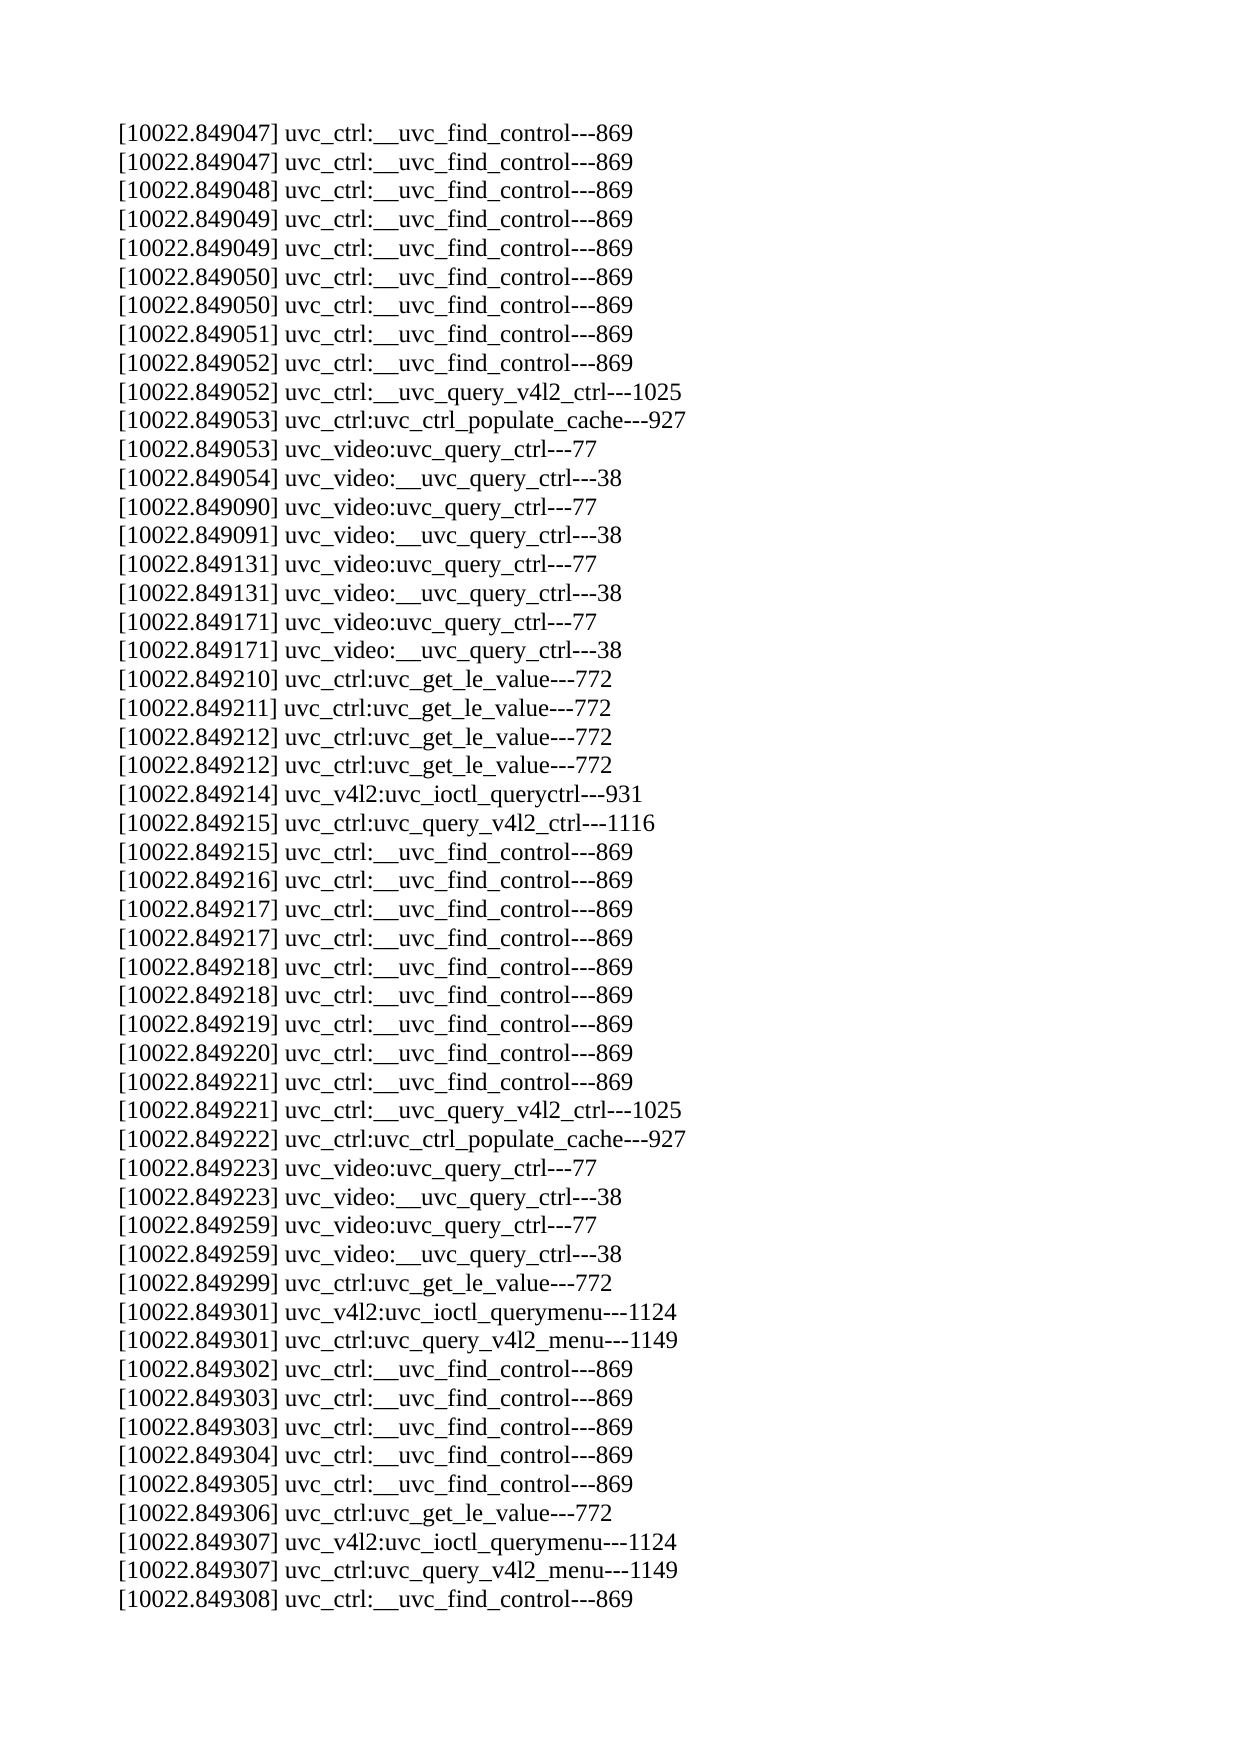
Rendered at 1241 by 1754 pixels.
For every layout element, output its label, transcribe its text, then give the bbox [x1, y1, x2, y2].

text [10022.849171] uvc_video:__uvc_query_ctrl---38 [118, 636, 1122, 664]
text [10022.849048] uvc_ctrl:__uvc_find_control---869 [118, 176, 1122, 204]
text [10022.849050] uvc_ctrl:__uvc_find_control---869 [118, 262, 1122, 291]
text [10022.849303] uvc_ctrl:__uvc_find_control---869 [118, 1412, 1122, 1441]
text [10022.849304] uvc_ctrl:__uvc_find_control---869 [118, 1441, 1122, 1469]
text [10022.849303] uvc_ctrl:__uvc_find_control---869 [118, 1383, 1122, 1412]
text [10022.849090] uvc_video:uvc_query_ctrl---77 [118, 492, 1122, 521]
text [10022.849221] uvc_ctrl:__uvc_find_control---869 [118, 1067, 1122, 1096]
text [10022.849211] uvc_ctrl:uvc_get_le_value---772 [118, 693, 1122, 722]
text [10022.849301] uvc_v4l2:uvc_ioctl_querymenu---1124 [118, 1297, 1122, 1326]
text [10022.849299] uvc_ctrl:uvc_get_le_value---772 [118, 1268, 1122, 1297]
text [10022.849212] uvc_ctrl:uvc_get_le_value---772 [118, 722, 1122, 751]
text [10022.849301] uvc_ctrl:uvc_query_v4l2_menu---1149 [118, 1326, 1122, 1354]
text [10022.849054] uvc_video:__uvc_query_ctrl---38 [118, 463, 1122, 492]
text [10022.849047] uvc_ctrl:__uvc_find_control---869 [118, 147, 1122, 176]
text [10022.849049] uvc_ctrl:__uvc_find_control---869 [118, 204, 1122, 233]
text [10022.849216] uvc_ctrl:__uvc_find_control---869 [118, 866, 1122, 894]
text [10022.849053] uvc_video:uvc_query_ctrl---77 [118, 434, 1122, 463]
text [10022.849221] uvc_ctrl:__uvc_query_v4l2_ctrl---1025 [118, 1096, 1122, 1124]
text [10022.849222] uvc_ctrl:uvc_ctrl_populate_cache---927 [118, 1124, 1122, 1153]
text [10022.849051] uvc_ctrl:__uvc_find_control---869 [118, 319, 1122, 348]
text [10022.849218] uvc_ctrl:__uvc_find_control---869 [118, 981, 1122, 1009]
text [10022.849305] uvc_ctrl:__uvc_find_control---869 [118, 1469, 1122, 1498]
text [10022.849217] uvc_ctrl:__uvc_find_control---869 [118, 894, 1122, 923]
text [10022.849212] uvc_ctrl:uvc_get_le_value---772 [118, 751, 1122, 779]
text [10022.849220] uvc_ctrl:__uvc_find_control---869 [118, 1038, 1122, 1067]
text [10022.849047] uvc_ctrl:__uvc_find_control---869 [118, 118, 1122, 147]
text [10022.849171] uvc_video:uvc_query_ctrl---77 [118, 607, 1122, 636]
text [10022.849307] uvc_ctrl:uvc_query_v4l2_menu---1149 [118, 1556, 1122, 1584]
text [10022.849049] uvc_ctrl:__uvc_find_control---869 [118, 233, 1122, 262]
text [10022.849053] uvc_ctrl:uvc_ctrl_populate_cache---927 [118, 406, 1122, 434]
text [10022.849210] uvc_ctrl:uvc_get_le_value---772 [118, 664, 1122, 693]
text [10022.849307] uvc_v4l2:uvc_ioctl_querymenu---1124 [118, 1527, 1122, 1556]
text [10022.849215] uvc_ctrl:__uvc_find_control---869 [118, 837, 1122, 866]
text [10022.849259] uvc_video:__uvc_query_ctrl---38 [118, 1239, 1122, 1268]
text [10022.849223] uvc_video:uvc_query_ctrl---77 [118, 1153, 1122, 1182]
text [10022.849218] uvc_ctrl:__uvc_find_control---869 [118, 952, 1122, 981]
text [10022.849308] uvc_ctrl:__uvc_find_control---869 [118, 1584, 1122, 1613]
text [10022.849131] uvc_video:uvc_query_ctrl---77 [118, 549, 1122, 578]
text [10022.849219] uvc_ctrl:__uvc_find_control---869 [118, 1009, 1122, 1038]
text [10022.849223] uvc_video:__uvc_query_ctrl---38 [118, 1182, 1122, 1211]
text [10022.849306] uvc_ctrl:uvc_get_le_value---772 [118, 1498, 1122, 1527]
text [10022.849302] uvc_ctrl:__uvc_find_control---869 [118, 1354, 1122, 1383]
text [10022.849214] uvc_v4l2:uvc_ioctl_queryctrl---931 [118, 779, 1122, 808]
text [10022.849131] uvc_video:__uvc_query_ctrl---38 [118, 578, 1122, 607]
text [10022.849052] uvc_ctrl:__uvc_find_control---869 [118, 348, 1122, 377]
text [10022.849215] uvc_ctrl:uvc_query_v4l2_ctrl---1116 [118, 808, 1122, 837]
text [10022.849259] uvc_video:uvc_query_ctrl---77 [118, 1211, 1122, 1239]
text [10022.849052] uvc_ctrl:__uvc_query_v4l2_ctrl---1025 [118, 377, 1122, 406]
text [10022.849217] uvc_ctrl:__uvc_find_control---869 [118, 923, 1122, 952]
text [10022.849091] uvc_video:__uvc_query_ctrl---38 [118, 521, 1122, 549]
text [10022.849050] uvc_ctrl:__uvc_find_control---869 [118, 291, 1122, 319]
